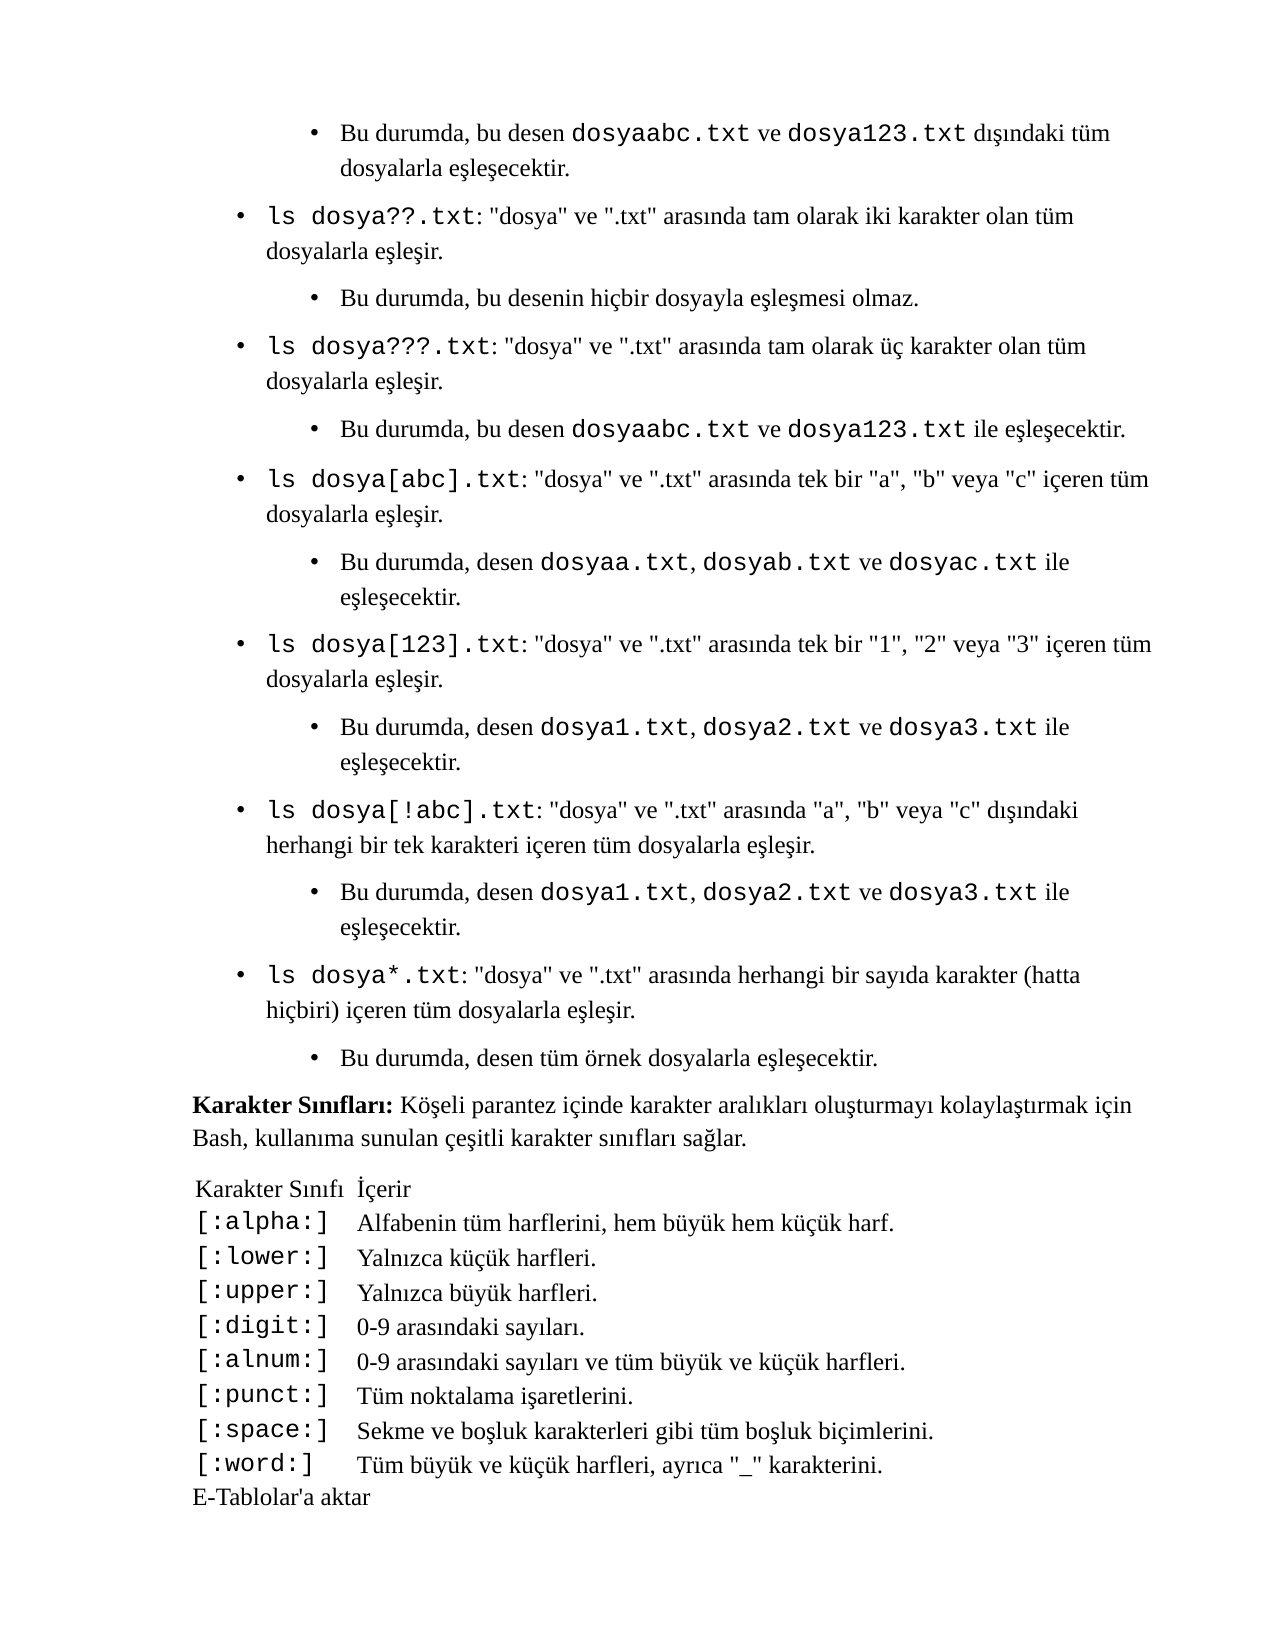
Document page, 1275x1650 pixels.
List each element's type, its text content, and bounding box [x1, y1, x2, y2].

table_cell Tüm büyük ve küçük harfleri, ayrıca "_" karakterini. [354, 1448, 947, 1482]
list Bu durumda, bu desen dosyaabc.txt ve dosya123.txt dışındaki tüm dosyalarla eşleşecektir. [310, 118, 1157, 182]
list Bu durumda, bu desenin hiçbir dosyayla eşleşmesi olmaz. [310, 283, 1157, 312]
list ls dosya??.txt: "dosya" ve ".txt" arasında tam olarak iki karakter olan tüm dosyalarla eşleşir. [236, 201, 1157, 265]
table_cell [:punct:] [192, 1379, 354, 1413]
table_cell 0-9 arasındaki sayıları. [354, 1309, 947, 1344]
list ls dosya[abc].txt: "dosya" ve ".txt" arasında tek bir "a", "b" veya "c" içeren tüm dosyalarla eşleşir. [236, 464, 1157, 528]
list Bu durumda, desen dosya1.txt, dosya2.txt ve dosya3.txt ile eşleşecektir. [310, 877, 1157, 941]
table_cell Sekme ve boşluk karakterleri gibi tüm boşluk biçimlerini. [354, 1413, 947, 1448]
table_cell [:alpha:] [192, 1206, 354, 1240]
table_cell Tüm noktalama işaretlerini. [354, 1379, 947, 1413]
table_cell [:space:] [192, 1413, 354, 1448]
list Bu durumda, desen tüm örnek dosyalarla eşleşecektir. [310, 1043, 1157, 1072]
table_cell [:digit:] [192, 1309, 354, 1344]
list ls dosya[!abc].txt: "dosya" ve ".txt" arasında "a", "b" veya "c" dışındaki herhangi bir tek karakteri içeren tüm dosyalarla eşleşir. [236, 795, 1157, 858]
table_cell Alfabenin tüm harflerini, hem büyük hem küçük harf. [354, 1206, 947, 1240]
table_cell Yalnızca büyük harfleri. [354, 1275, 947, 1309]
list Bu durumda, desen dosya1.txt, dosya2.txt ve dosya3.txt ile eşleşecektir. [310, 712, 1157, 776]
table_cell Yalnızca küçük harfleri. [354, 1240, 947, 1275]
table_header İçerir [354, 1171, 947, 1206]
table_cell [:word:] [192, 1448, 354, 1482]
list ls dosya[123].txt: "dosya" ve ".txt" arasında tek bir "1", "2" veya "3" içeren tüm dosyalarla eşleşir. [236, 629, 1157, 693]
table_cell [:lower:] [192, 1240, 354, 1275]
list ls dosya???.txt: "dosya" ve ".txt" arasında tam olarak üç karakter olan tüm dosyalarla eşleşir. [236, 331, 1157, 395]
list Karakter Sınıfları: Köşeli parantez içinde karakter aralıkları oluşturmayı kolaylaştırmak için Bash, kullanıma sunulan çeşitli karakter sınıfları sağlar. [162, 1090, 1157, 1152]
list ls dosya*.txt: "dosya" ve ".txt" arasında herhangi bir sayıda karakter (hatta hiçbiri) içeren tüm dosyalarla eşleşir. [236, 960, 1157, 1024]
list E-Tablolar'a aktar [162, 1482, 1157, 1511]
table_cell [:alnum:] [192, 1344, 354, 1378]
table_cell [:upper:] [192, 1275, 354, 1309]
list Bu durumda, desen dosyaa.txt, dosyab.txt ve dosyac.txt ile eşleşecektir. [310, 547, 1157, 610]
table_header Karakter Sınıfı [192, 1171, 354, 1206]
list Bu durumda, bu desen dosyaabc.txt ve dosya123.txt ile eşleşecektir. [310, 414, 1157, 445]
table_cell 0-9 arasındaki sayıları ve tüm büyük ve küçük harfleri. [354, 1344, 947, 1378]
